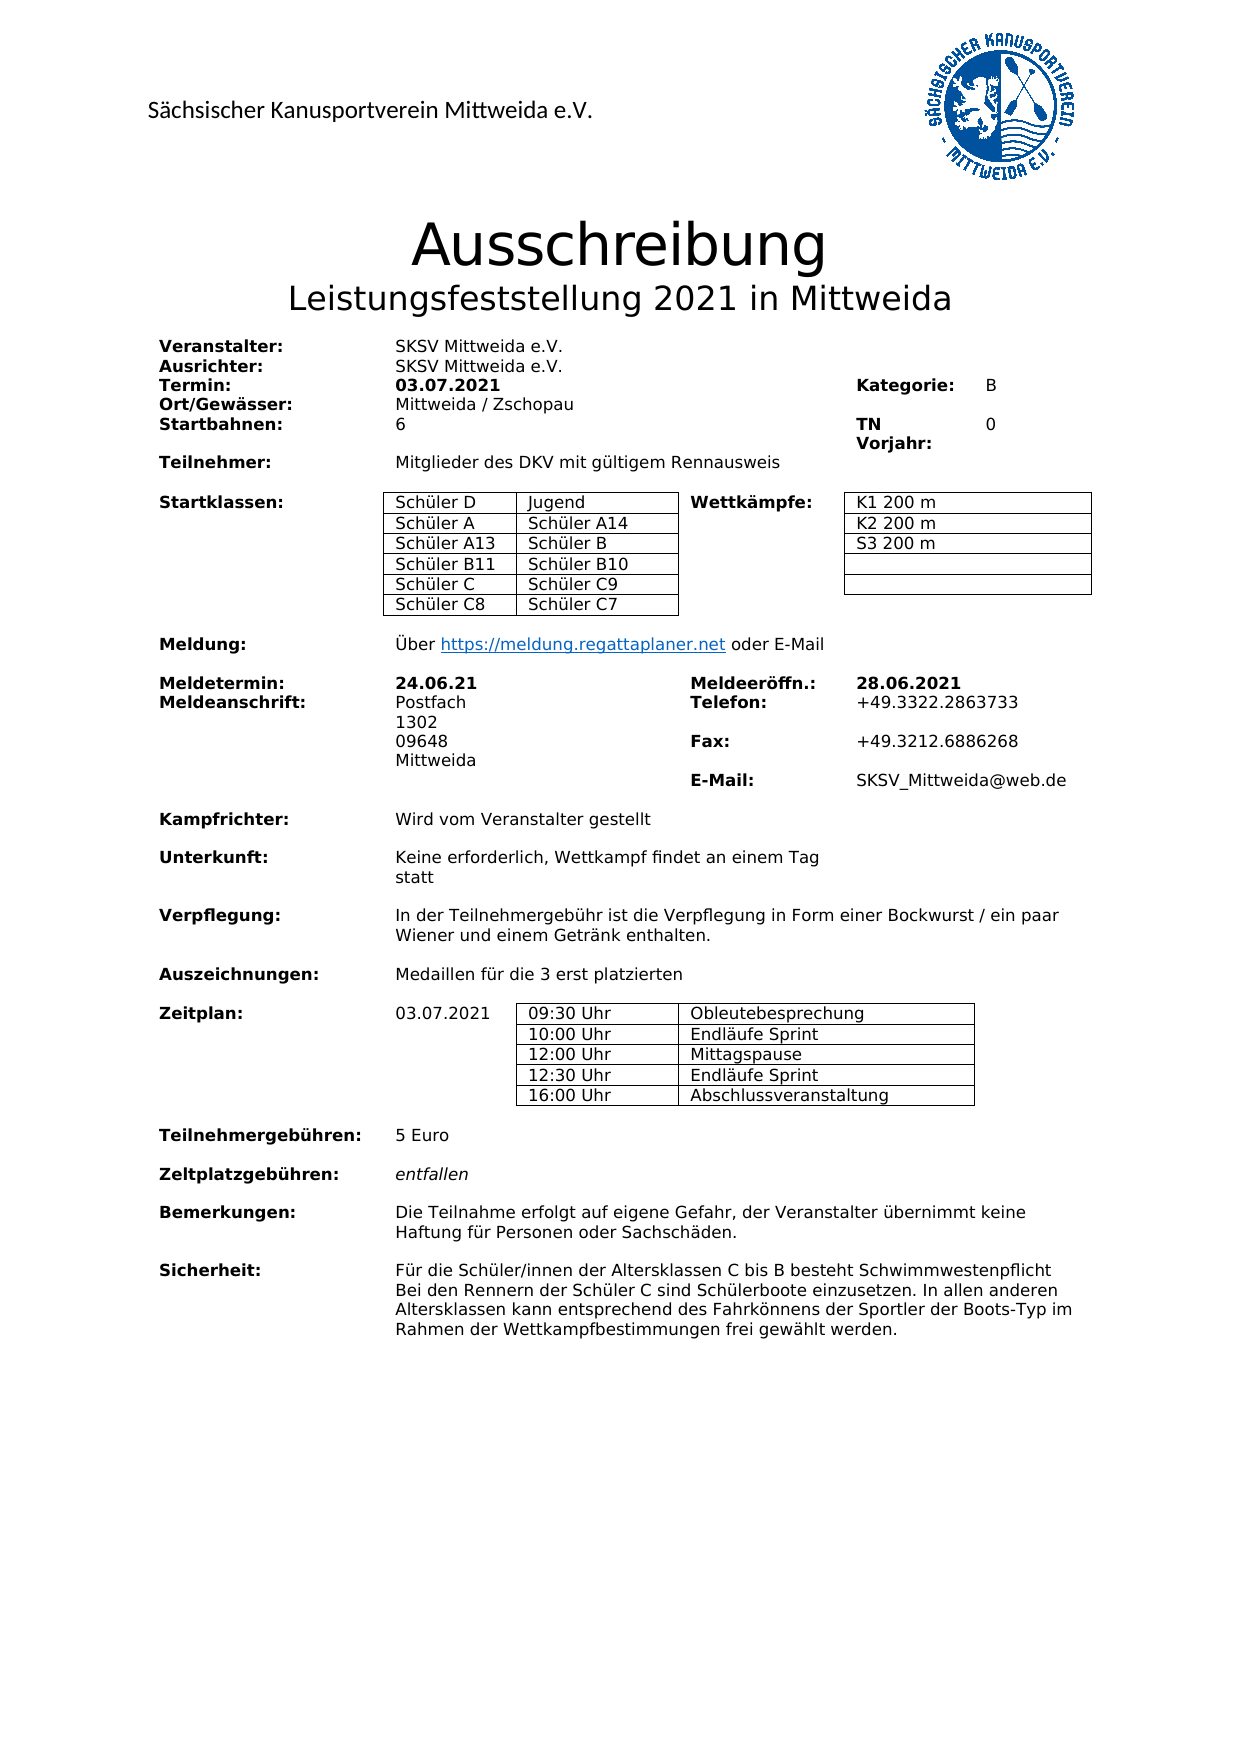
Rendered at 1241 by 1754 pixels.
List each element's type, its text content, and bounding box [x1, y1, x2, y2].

table_cell [148, 887, 384, 906]
table_cell [517, 415, 679, 453]
table_cell [679, 533, 844, 553]
table_cell Wettkämpfe: [679, 492, 844, 512]
table_cell [517, 771, 679, 790]
table_cell [679, 395, 845, 414]
table_cell Kategorie: [845, 376, 974, 395]
table_cell S3 200 m [845, 534, 1091, 553]
table_cell [575, 1145, 679, 1164]
table_cell [845, 615, 974, 635]
table_cell Schüler B11 [384, 554, 516, 574]
table_cell [974, 356, 1092, 376]
table_cell [148, 829, 384, 848]
table_cell +49.3212.6886268 [845, 732, 1092, 771]
table_cell [384, 945, 1092, 964]
table_cell Schüler D [384, 493, 516, 512]
table_cell [384, 473, 845, 492]
table_cell [974, 1105, 1092, 1126]
table_cell [679, 376, 845, 395]
table_cell [679, 1145, 752, 1164]
table_cell Medaillen für die 3 erst platzierten [384, 964, 845, 984]
table_cell [679, 553, 844, 574]
table_cell [845, 829, 974, 848]
table_cell [517, 790, 679, 809]
table_cell [974, 615, 1092, 635]
table_cell Schüler B [517, 534, 678, 553]
table_cell 6 [384, 415, 517, 453]
table_cell [679, 1164, 845, 1184]
table_cell [679, 1106, 845, 1126]
table_cell Schüler A14 [517, 514, 678, 533]
table_cell [679, 790, 845, 809]
table_cell Meldeeröffn.: [679, 674, 845, 693]
table_cell [974, 809, 1092, 829]
table_cell [974, 848, 1092, 887]
table_cell [384, 1044, 516, 1064]
table_cell [845, 1164, 974, 1184]
table_cell [148, 594, 383, 614]
table_cell [975, 1024, 1092, 1044]
table_cell [575, 1126, 679, 1145]
table_cell Schüler B10 [517, 554, 678, 574]
table_cell [517, 693, 679, 732]
table_cell [148, 1085, 384, 1105]
table_cell [845, 1126, 907, 1145]
table_cell [845, 356, 974, 376]
table_cell [679, 1184, 845, 1203]
table_cell [148, 654, 384, 674]
table_cell 03.07.2021 [384, 376, 517, 395]
table_cell [148, 1145, 384, 1164]
table_cell [845, 964, 974, 984]
table_cell B [974, 376, 1092, 395]
table_cell [384, 1085, 516, 1105]
table_cell [752, 1126, 845, 1145]
table_cell [148, 1184, 384, 1203]
table_cell K2 200 m [845, 514, 1091, 533]
table_cell 09:30 Uhr [517, 1004, 678, 1023]
table_cell E-Mail: [679, 771, 845, 790]
table_cell Postfach 1302 [384, 693, 517, 732]
table_cell [148, 790, 384, 809]
table_cell [148, 533, 383, 553]
table_cell [974, 595, 1092, 614]
table_cell Startbahnen: [148, 415, 384, 453]
table_cell [384, 1064, 516, 1085]
table_cell [845, 395, 974, 414]
table_cell 12:00 Uhr [517, 1045, 678, 1064]
table_cell [845, 1184, 974, 1203]
table_cell [384, 1145, 517, 1164]
table_cell [148, 473, 384, 492]
table_cell Endläufe Sprint [679, 1065, 974, 1085]
table_cell [679, 415, 845, 453]
table_cell [148, 945, 384, 964]
table_header SKSV Mittweida e.V. [384, 337, 845, 356]
table_cell Termin: [148, 376, 384, 395]
table_cell [148, 513, 383, 533]
table_cell [975, 1064, 1092, 1085]
table_cell Meldeanschrift: [148, 693, 384, 732]
table_cell [517, 616, 679, 635]
table_cell [679, 615, 845, 635]
table_cell [148, 574, 383, 594]
table_cell Startklassen: [148, 492, 383, 512]
table_cell +49.3322.2863733 [845, 693, 1092, 732]
table_cell [974, 473, 1092, 492]
table_cell [517, 376, 679, 395]
table_cell [845, 848, 974, 887]
table_cell [845, 453, 974, 473]
table_cell [845, 984, 974, 1003]
table_cell [845, 790, 1092, 809]
table_cell [679, 513, 844, 533]
table_cell [384, 790, 517, 809]
table_header [974, 337, 1092, 356]
table_cell SKSV Mittweida e.V. [384, 356, 845, 376]
table_cell [148, 1044, 384, 1064]
table_cell [384, 887, 845, 906]
table_cell [845, 473, 974, 492]
table_cell [974, 395, 1092, 414]
table_cell [974, 1184, 1092, 1203]
text Ausschreibung [148, 211, 1093, 279]
table_cell [148, 732, 384, 771]
table_cell [845, 1145, 907, 1164]
table_cell Die Teilnahme erfolgt auf eigene Gefahr, der Veranstalter übernimmt keine Haftung für Personen oder Sachschäden. [384, 1203, 1092, 1242]
table_cell SKSV_Mittweida@web.de [845, 771, 1092, 790]
table_cell Keine erforderlich, Wettkampf findet an einem Tag statt [384, 848, 845, 887]
table_cell Mitglieder des DKV mit gültigem Rennausweis [384, 453, 845, 473]
table_cell Endläufe Sprint [679, 1025, 974, 1044]
table_cell [148, 1242, 384, 1261]
table_header Veranstalter: [148, 337, 384, 356]
table_cell Kampfrichter: [148, 809, 384, 829]
table_cell [975, 1085, 1092, 1105]
table_cell Fax: [679, 732, 845, 771]
table_cell [975, 1003, 1092, 1023]
table_cell Wird vom Veranstalter gestellt [384, 809, 974, 829]
table_cell Abschlussveranstaltung [679, 1086, 974, 1105]
table_cell [384, 984, 845, 1003]
table_cell Auszeichnungen: [148, 964, 384, 984]
table_cell 03.07.2021 [384, 1003, 516, 1023]
table_cell [148, 1024, 384, 1044]
table_cell Teilnehmergebühren: [148, 1126, 384, 1145]
table_cell Zeltplatzgebühren: [148, 1164, 384, 1184]
table_cell Ausrichter: [148, 356, 384, 376]
table_cell [517, 1184, 679, 1203]
table_cell [517, 1126, 575, 1145]
table_cell Schüler A [384, 514, 516, 533]
table_cell Teilnehmer: [148, 453, 384, 473]
table_cell [974, 1164, 1092, 1184]
table_cell [517, 1106, 679, 1126]
table_cell [148, 615, 384, 635]
table_cell Obleutebesprechung [679, 1004, 974, 1023]
table_cell [384, 1184, 517, 1203]
table_cell 12:30 Uhr [517, 1065, 678, 1085]
table_cell [907, 1126, 974, 1145]
table_cell [384, 654, 1092, 674]
table_cell [845, 554, 1091, 574]
table_cell Sicherheit: [148, 1261, 384, 1339]
table_cell Schüler C [384, 575, 516, 594]
table_cell Verpflegung: [148, 906, 384, 945]
table_cell [517, 1164, 679, 1184]
table_cell [148, 984, 384, 1003]
table_cell [845, 595, 974, 614]
table_cell [148, 1105, 384, 1126]
table_cell [974, 984, 1092, 1003]
table_cell [148, 1064, 384, 1085]
table_cell Schüler C8 [384, 595, 516, 614]
table_cell [974, 453, 1092, 473]
table_cell [907, 1145, 974, 1164]
table_cell Für die Schüler/innen der Altersklassen C bis B besteht Schwimmwestenpflicht Bei den Rennern der Schüler C sind Schülerboote einzusetzen. In allen anderen Altersklassen kann entsprechend des Fahrkönnens der Sportler der Boots-Typ im Rahmen der Wettkampfbestimmungen frei gewählt werden. [384, 1261, 1092, 1339]
table_cell [384, 1024, 516, 1044]
table_cell Schüler C7 [517, 595, 678, 614]
table_cell [679, 1126, 752, 1145]
table_cell [384, 616, 517, 635]
table_cell [148, 553, 383, 574]
table_cell Schüler C9 [517, 575, 678, 594]
table_cell 10:00 Uhr [517, 1025, 678, 1044]
table_cell entfallen [384, 1164, 517, 1184]
table_cell [384, 1105, 517, 1126]
table_cell [679, 594, 845, 614]
table_cell 24.06.21 [384, 674, 679, 693]
table_cell Zeitplan: [148, 1003, 384, 1023]
table_cell [517, 1145, 575, 1164]
table_cell [679, 574, 844, 594]
table_cell Unterkunft: [148, 848, 384, 887]
table_cell [517, 732, 679, 771]
table_cell Jugend [517, 493, 678, 512]
table_cell 0 [974, 415, 1092, 453]
table_cell [974, 964, 1092, 984]
table_cell [845, 1106, 974, 1126]
table_cell Ort/Gewässer: [148, 395, 384, 414]
table_cell [384, 1242, 1092, 1261]
table_cell [845, 575, 1091, 594]
table_cell [974, 829, 1092, 848]
table_cell Mittagspause [679, 1045, 974, 1064]
table_cell [384, 771, 517, 790]
table_cell 09648 Mittweida [384, 732, 517, 771]
table_cell Bemerkungen: [148, 1203, 384, 1242]
table_header [845, 337, 974, 356]
table_cell Schüler A13 [384, 534, 516, 553]
table_cell [974, 1145, 1092, 1164]
table_cell [974, 1126, 1092, 1145]
table_cell [752, 1145, 845, 1164]
table_cell 5 Euro [384, 1126, 517, 1145]
table_cell TN Vorjahr: [845, 415, 974, 453]
table_cell Mittweida / Zschopau [384, 395, 679, 414]
table_cell [384, 829, 845, 848]
table_cell [974, 887, 1092, 906]
text Leistungsfeststellung 2021 in Mittweida [148, 279, 1093, 318]
table_cell K1 200 m [845, 493, 1091, 512]
table_cell In der Teilnehmergebühr ist die Verpflegung in Form einer Bockwurst / ein paar Wiener und einem Getränk enthalten. [384, 906, 1092, 945]
table_cell [148, 771, 384, 790]
table_cell [845, 887, 974, 906]
table_cell Telefon: [679, 693, 845, 732]
table_cell 28.06.2021 [845, 674, 1092, 693]
table_cell 16:00 Uhr [517, 1086, 678, 1105]
table_cell [975, 1044, 1092, 1064]
table_cell Über https://meldung.regattaplaner.net oder E-Mail [384, 635, 1092, 654]
table_cell Meldetermin: [148, 674, 384, 693]
table_cell Meldung: [148, 635, 384, 654]
